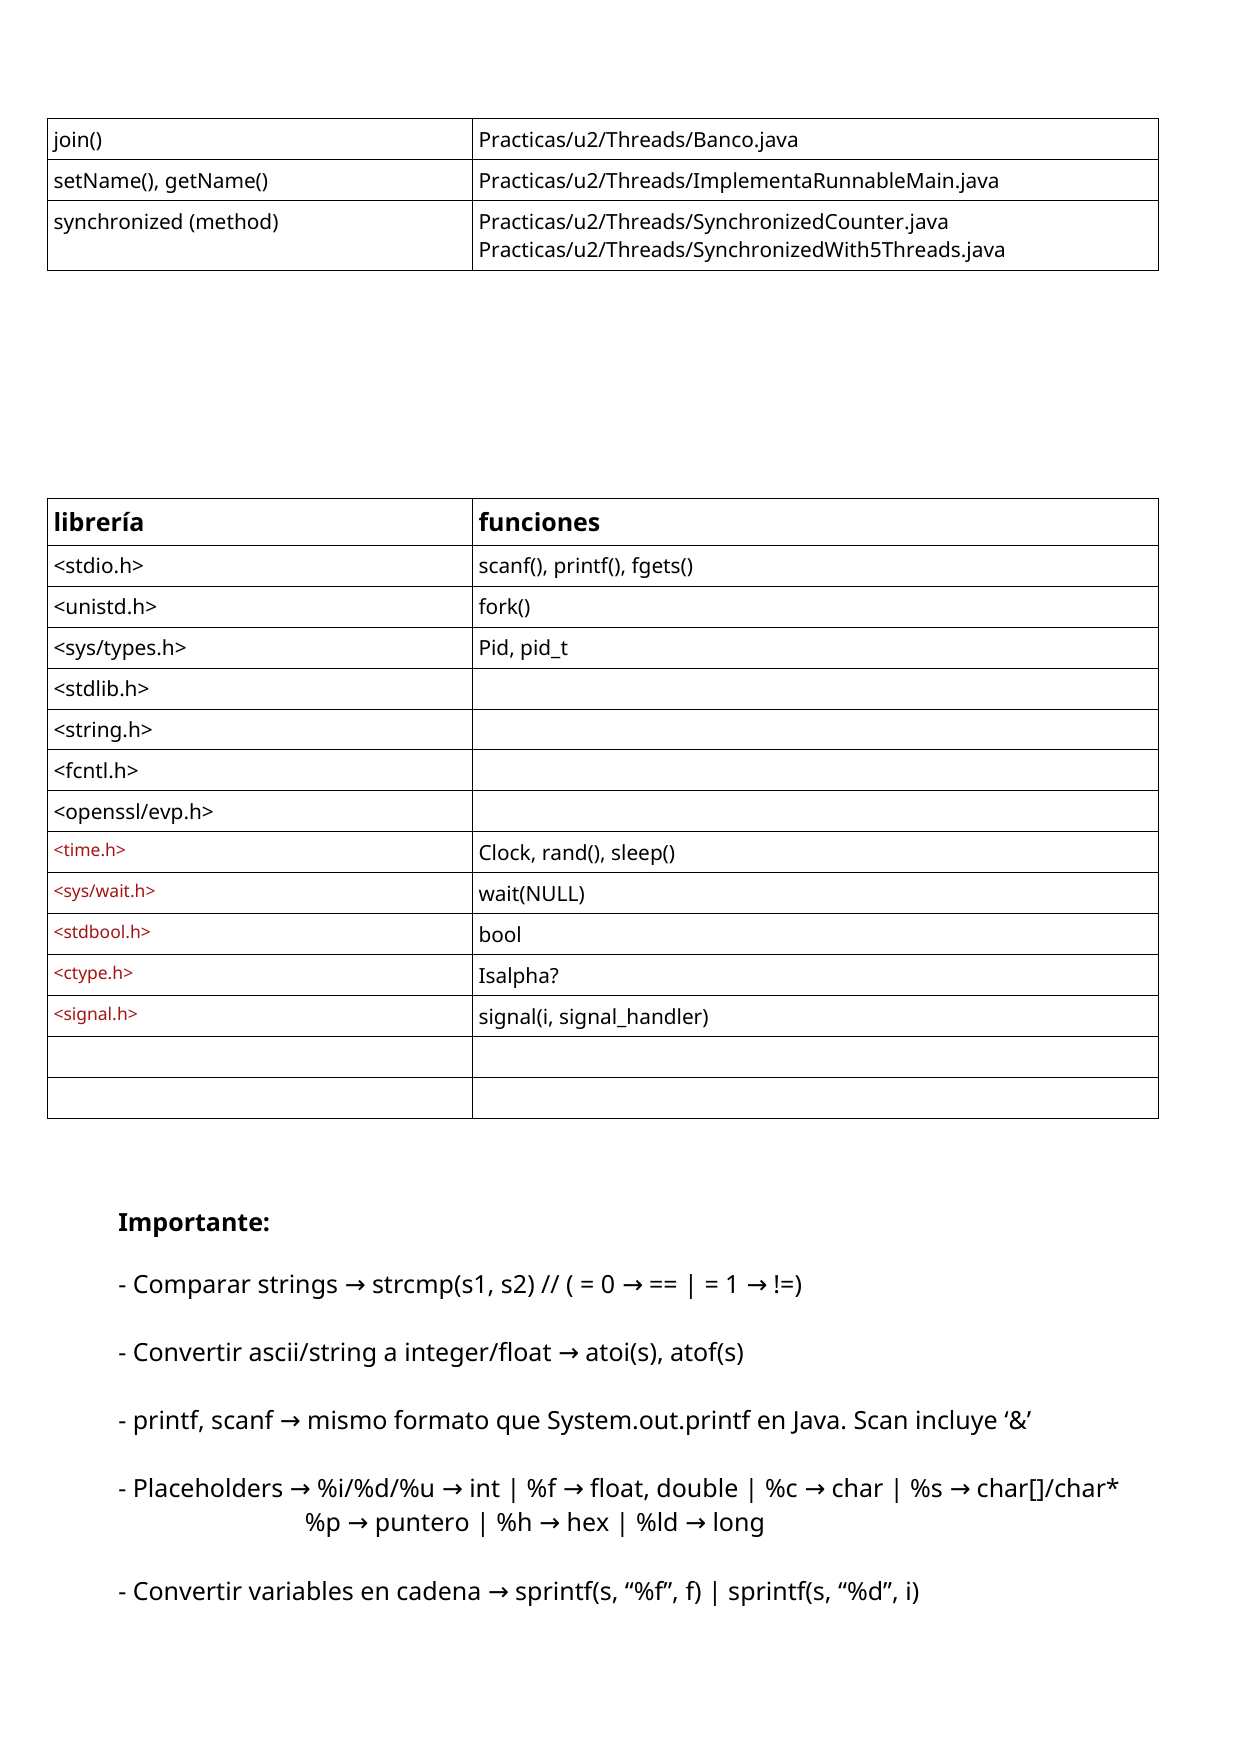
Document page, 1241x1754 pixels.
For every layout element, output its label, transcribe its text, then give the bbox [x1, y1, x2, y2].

table_cell <string.h> [48, 710, 472, 749]
table_cell <openssl/evp.h> [48, 791, 472, 831]
table_cell join() [48, 119, 472, 159]
table_cell <sys/types.h> [48, 628, 472, 667]
table_cell Clock, rand(), sleep() [473, 832, 1158, 872]
table_cell synchronized (method) [48, 201, 472, 269]
table_cell [473, 750, 1158, 790]
table_cell Practicas/u2/Threads/ImplementaRunnableMain.java [473, 160, 1158, 200]
table_cell [473, 1078, 1158, 1118]
table_cell Practicas/u2/Threads/Banco.java [473, 119, 1158, 159]
table_cell <signal.h> [48, 996, 472, 1036]
table_cell <stdbool.h> [48, 914, 472, 954]
table_cell Pid, pid_t [473, 628, 1158, 667]
table_cell [473, 669, 1158, 708]
text - Comparar strings → strcmp(s1, s2) // ( = 0 → == | = 1 → !=) [118, 1267, 1122, 1301]
text Importante: [118, 1204, 1122, 1238]
table_cell <time.h> [48, 832, 472, 872]
table_cell signal(i, signal_handler) [473, 996, 1158, 1036]
table_cell Practicas/u2/Threads/SynchronizedCounter.java Practicas/u2/Threads/SynchronizedWith5Threads.java [473, 201, 1158, 269]
table_cell scanf(), printf(), fgets() [473, 546, 1158, 586]
table_cell bool [473, 914, 1158, 954]
table_cell [48, 1037, 472, 1077]
table_cell [473, 710, 1158, 749]
table_cell <sys/wait.h> [48, 873, 472, 913]
table_cell [473, 791, 1158, 831]
table_header librería [48, 499, 472, 545]
table_header funciones [473, 499, 1158, 545]
text - Placeholders → %i/%d/%u → int | %f → float, double | %c → char | %s → char[]/char* [118, 1471, 1122, 1505]
table_cell <unistd.h> [48, 587, 472, 627]
table_cell [48, 1078, 472, 1118]
table_cell wait(NULL) [473, 873, 1158, 913]
table_cell <ctype.h> [48, 955, 472, 995]
table_cell Isalpha? [473, 955, 1158, 995]
table_cell <fcntl.h> [48, 750, 472, 790]
table_cell [473, 1037, 1158, 1077]
text %p → puntero | %h → hex | %ld → long [118, 1505, 1122, 1539]
table_cell <stdio.h> [48, 546, 472, 586]
table_cell setName(), getName() [48, 160, 472, 200]
text - printf, scanf → mismo formato que System.out.printf en Java. Scan incluye ‘&’ [118, 1403, 1122, 1437]
text - Convertir variables en cadena → sprintf(s, “%f”, f) | sprintf(s, “%d”, i) [118, 1573, 1122, 1607]
table_cell <stdlib.h> [48, 669, 472, 708]
text - Convertir ascii/string a integer/float → atoi(s), atof(s) [118, 1335, 1122, 1369]
table_cell fork() [473, 587, 1158, 627]
